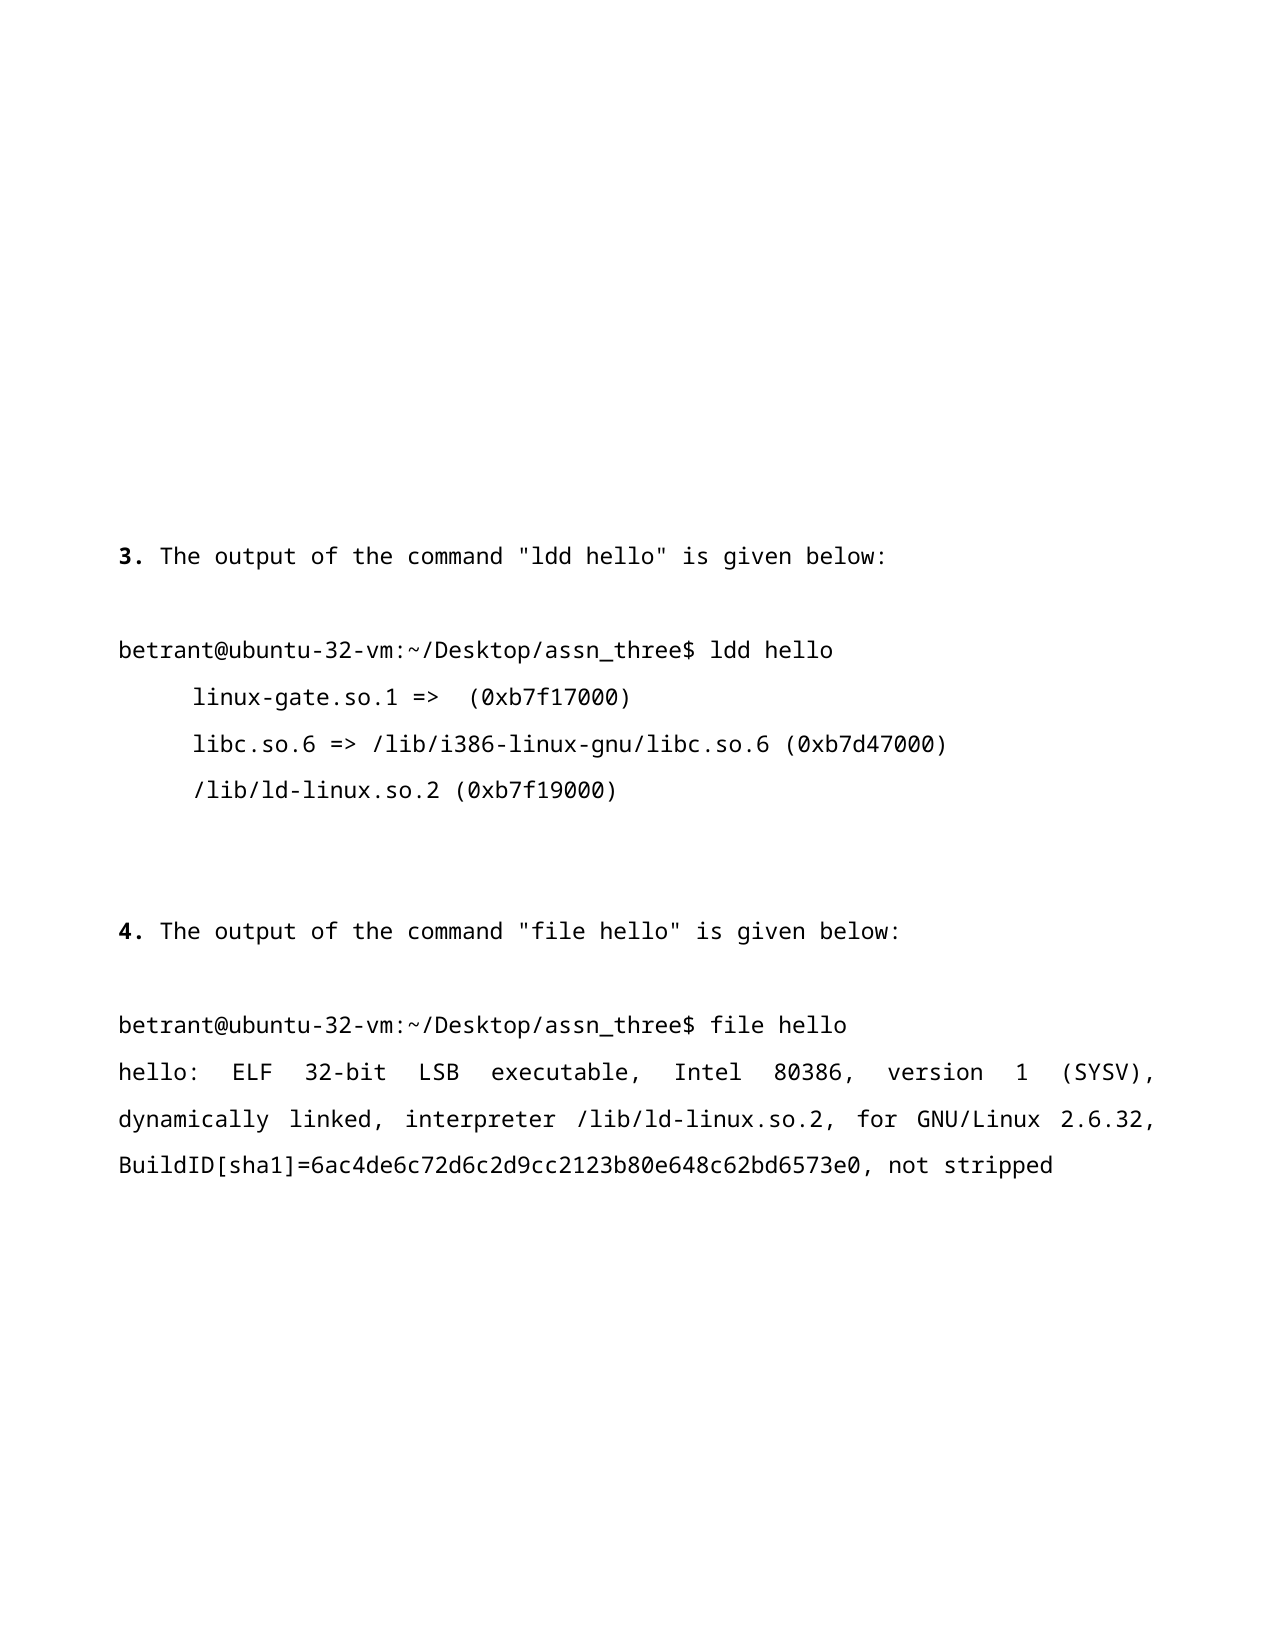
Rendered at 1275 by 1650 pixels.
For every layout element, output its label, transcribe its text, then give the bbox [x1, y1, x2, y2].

text linux-gate.so.1 => (0xb7f17000) [118, 681, 1157, 712]
text libc.so.6 => /lib/i386-linux-gnu/libc.so.6 (0xb7d47000) [118, 727, 1157, 759]
text /lib/ld-linux.so.2 (0xb7f19000) [118, 774, 1157, 806]
text betrant@ubuntu-32-vm:~/Desktop/assn_three$ file hello [118, 1009, 1157, 1040]
text betrant@ubuntu-32-vm:~/Desktop/assn_three$ ldd hello [118, 634, 1157, 665]
text 3. The output of the command "ldd hello" is given below: [118, 540, 1157, 571]
text hello: ELF 32-bit LSB executable, Intel 80386, version 1 (SYSV), dynamically linked, interpreter /lib/ld-linux.so.2, for GNU/Linux 2.6.32, BuildID[sha1]=6ac4de6c72d6c2d9cc2123b80e648c62bd6573e0, not stripped [118, 1056, 1157, 1181]
text 4. The output of the command "file hello" is given below: [118, 915, 1157, 946]
